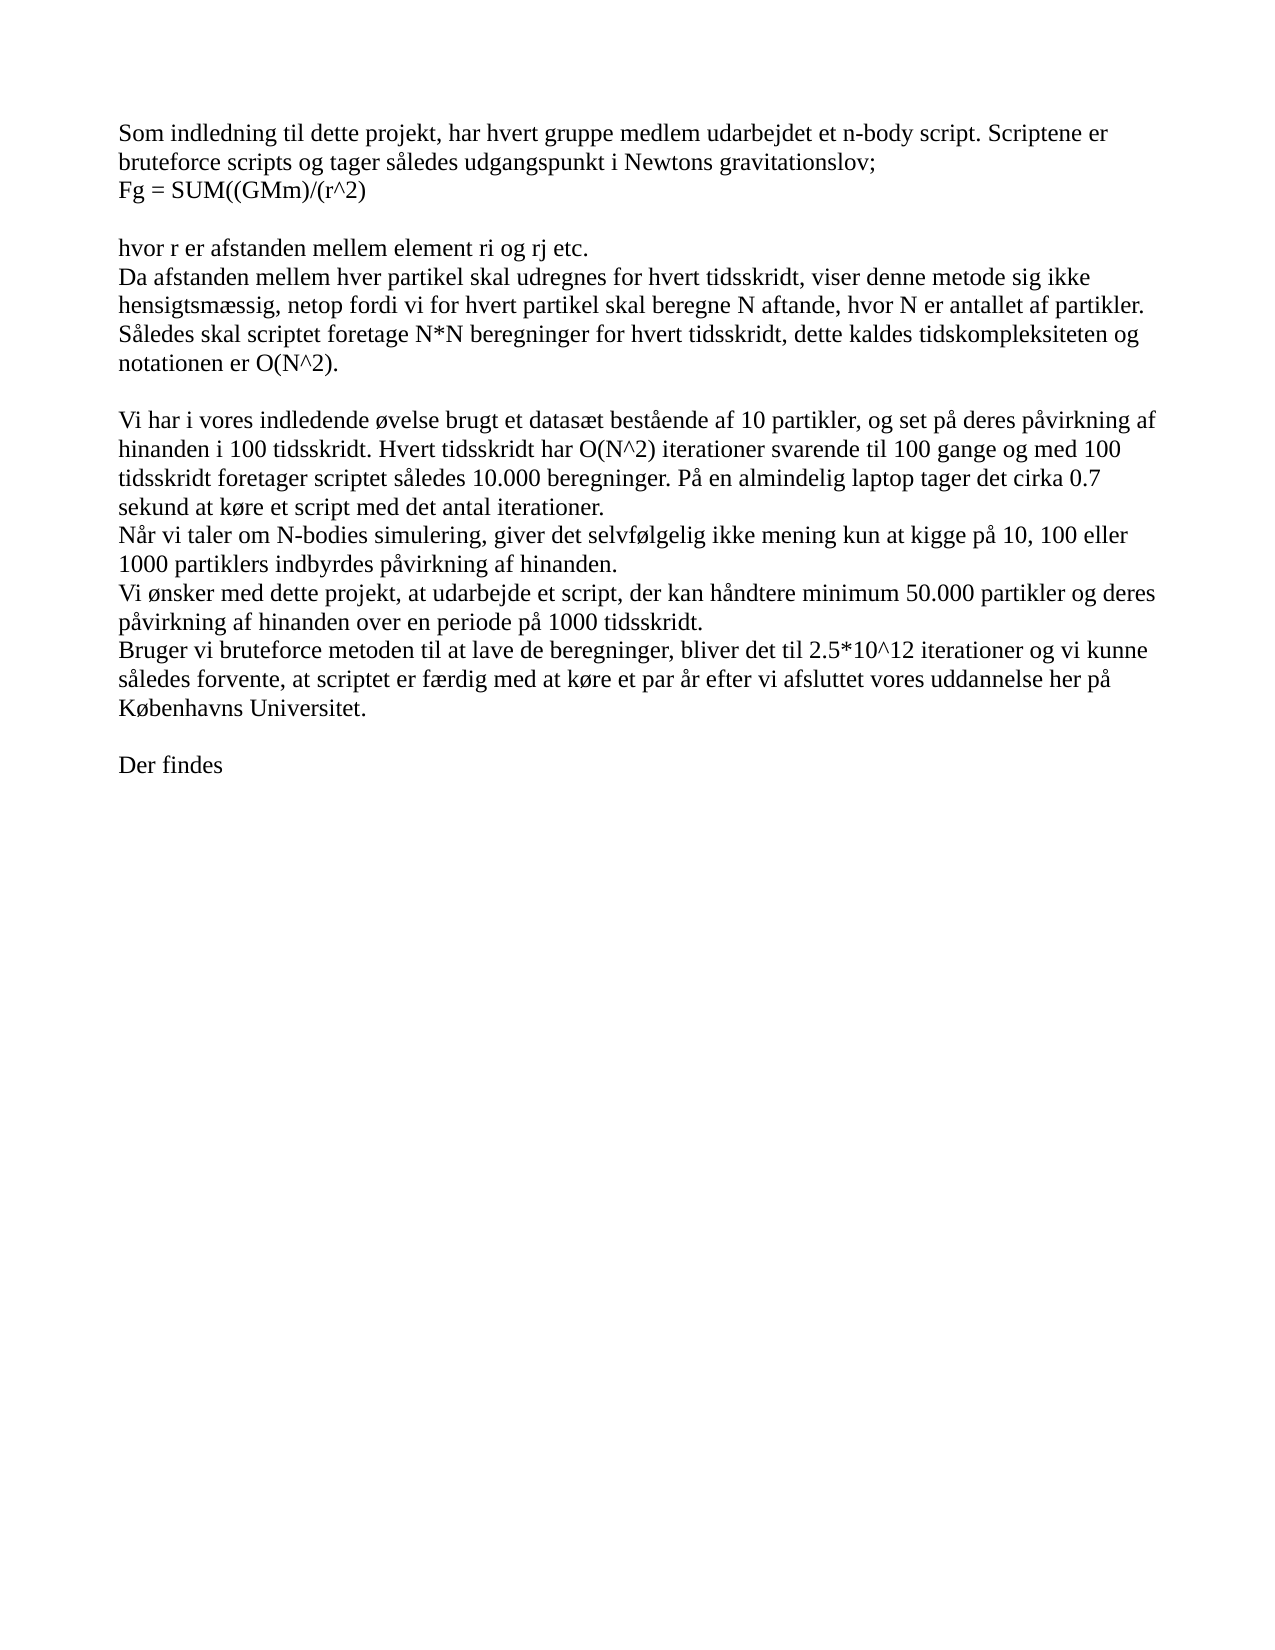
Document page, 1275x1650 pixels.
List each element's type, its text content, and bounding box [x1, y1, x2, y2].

text Når vi taler om N-bodies simulering, giver det selvfølgelig ikke mening kun at kigge på 10, 100 eller 1000 partiklers indbyrdes påvirkning af hinanden. [118, 521, 1157, 578]
text hvor r er afstanden mellem element ri og rj etc. [118, 233, 1157, 262]
text Som indledning til dette projekt, har hvert gruppe medlem udarbejdet et n-body script. Scriptene er bruteforce scripts og tager således udgangspunkt i Newtons gravitationslov; [118, 118, 1157, 176]
text Vi har i vores indledende øvelse brugt et datasæt bestående af 10 partikler, og set på deres påvirkning af hinanden i 100 tidsskridt. Hvert tidsskridt har O(N^2) iterationer svarende til 100 gange og med 100 tidsskridt foretager scriptet således 10.000 beregninger. På en almindelig laptop tager det cirka 0.7 sekund at køre et script med det antal iterationer. [118, 406, 1157, 521]
text Da afstanden mellem hver partikel skal udregnes for hvert tidsskridt, viser denne metode sig ikke hensigtsmæssig, netop fordi vi for hvert partikel skal beregne N aftande, hvor N er antallet af partikler. [118, 262, 1157, 319]
text Vi ønsker med dette projekt, at udarbejde et script, der kan håndtere minimum 50.000 partikler og deres påvirkning af hinanden over en periode på 1000 tidsskridt. [118, 578, 1157, 636]
text Således skal scriptet foretage N*N beregninger for hvert tidsskridt, dette kaldes tidskompleksiteten og notationen er O(N^2). [118, 319, 1157, 377]
text Der findes [118, 751, 1157, 779]
text Bruger vi bruteforce metoden til at lave de beregninger, bliver det til 2.5*10^12 iterationer og vi kunne således forvente, at scriptet er færdig med at køre et par år efter vi afsluttet vores uddannelse her på Københavns Universitet. [118, 636, 1157, 722]
text Fg = SUM((GMm)/(r^2) [118, 176, 1157, 204]
